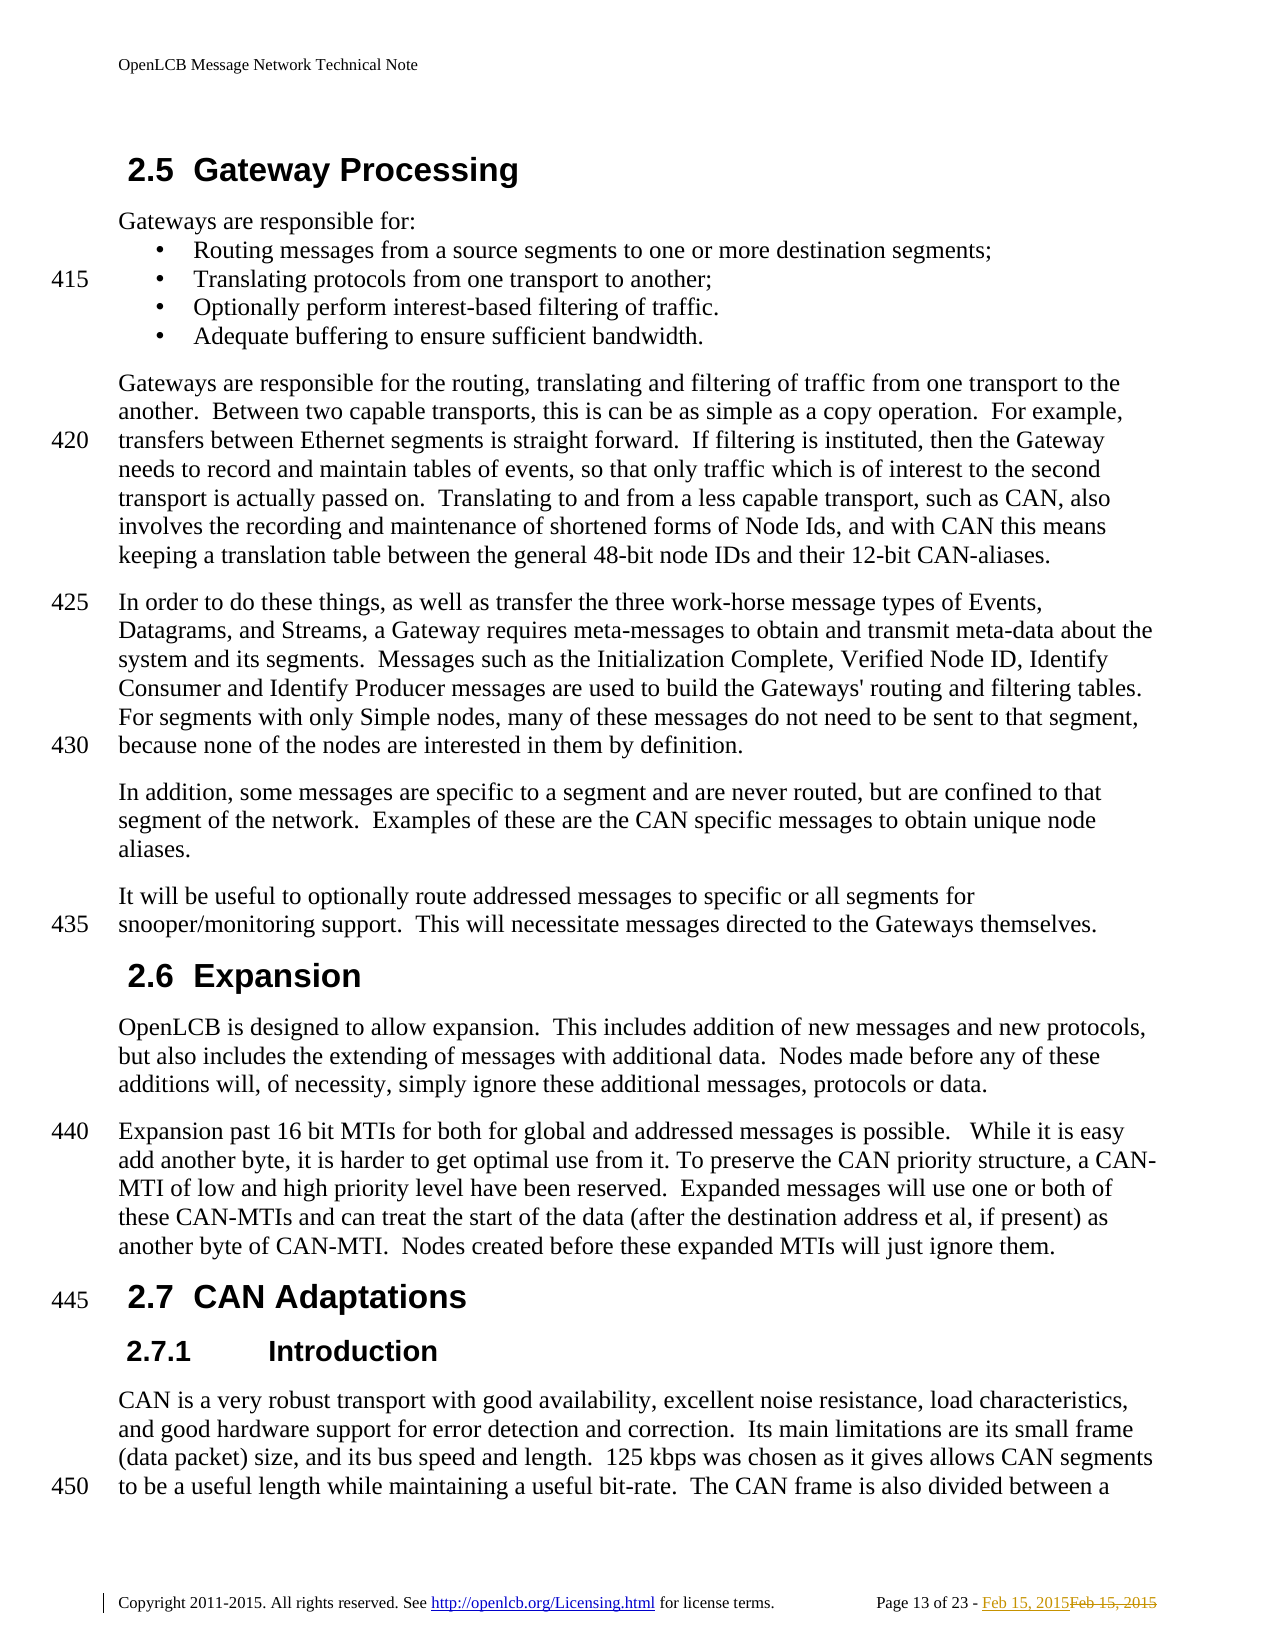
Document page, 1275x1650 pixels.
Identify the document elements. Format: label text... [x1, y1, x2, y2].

list Translating protocols from one transport to another; [156, 264, 1157, 292]
list Adequate buffering to ensure sufficient bandwidth. [156, 321, 1157, 350]
text Gateways are responsible for: [118, 206, 1157, 235]
subtitle Expansion [118, 956, 1157, 994]
text In addition, some messages are specific to a segment and are never routed, but are confined to that segment of the network. Examples of these are the CAN specific messages to obtain unique node aliases. [118, 777, 1157, 863]
text OpenLCB is designed to allow expansion. This includes addition of new messages and new protocols, but also includes the extending of messages with additional data. Nodes made before any of these additions will, of necessity, simply ignore these additional messages, protocols or data. [118, 1012, 1157, 1098]
text In order to do these things, as well as transfer the three work-horse message types of Events, Datagrams, and Streams, a Gateway requires meta-messages to obtain and transmit meta-data about the system and its segments. Messages such as the Initialization Complete, Verified Node ID, Identify Consumer and Identify Producer messages are used to build the Gateways' routing and filtering tables. For segments with only Simple nodes, many of these messages do not need to be sent to that segment, because none of the nodes are interested in them by definition. [118, 587, 1157, 759]
subtitle Introduction [118, 1334, 1157, 1367]
list Routing messages from a source segments to one or more destination segments; [156, 235, 1157, 264]
subtitle Gateway Processing [118, 150, 1157, 188]
text Gateways are responsible for the routing, translating and filtering of traffic from one transport to the another. Between two capable transports, this is can be as simple as a copy operation. For example, transfers between Ethernet segments is straight forward. If filtering is instituted, then the Gateway needs to record and maintain tables of events, so that only traffic which is of interest to the second transport is actually passed on. Translating to and from a less capable transport, such as CAN, also involves the recording and maintenance of shortened forms of Node Ids, and with CAN this means keeping a translation table between the general 48-bit node IDs and their 12-bit CAN-aliases. [118, 368, 1157, 569]
subtitle CAN Adaptations [118, 1277, 1157, 1316]
text Expansion past 16 bit MTIs for both for global and addressed messages is possible. While it is easy add another byte, it is harder to get optimal use from it. To preserve the CAN priority structure, a CAN-MTI of low and high priority level have been reserved. Expanded messages will use one or both of these CAN-MTIs and can treat the start of the data (after the destination address et al, if present) as another byte of CAN-MTI. Nodes created before these expanded MTIs will just ignore them. [118, 1116, 1157, 1260]
list Optionally perform interest-based filtering of traffic. [156, 292, 1157, 321]
text CAN is a very robust transport with good availability, excellent noise resistance, load characteristics, and good hardware support for error detection and correction. Its main limitations are its small frame (data packet) size, and its bus speed and length. 125 kbps was chosen as it gives allows CAN segments to be a useful length while maintaining a useful bit-rate. The CAN frame is also divided between a [118, 1385, 1157, 1500]
text It will be useful to optionally route addressed messages to specific or all segments for snooper/monitoring support. This will necessitate messages directed to the Gateways themselves. [118, 881, 1157, 938]
